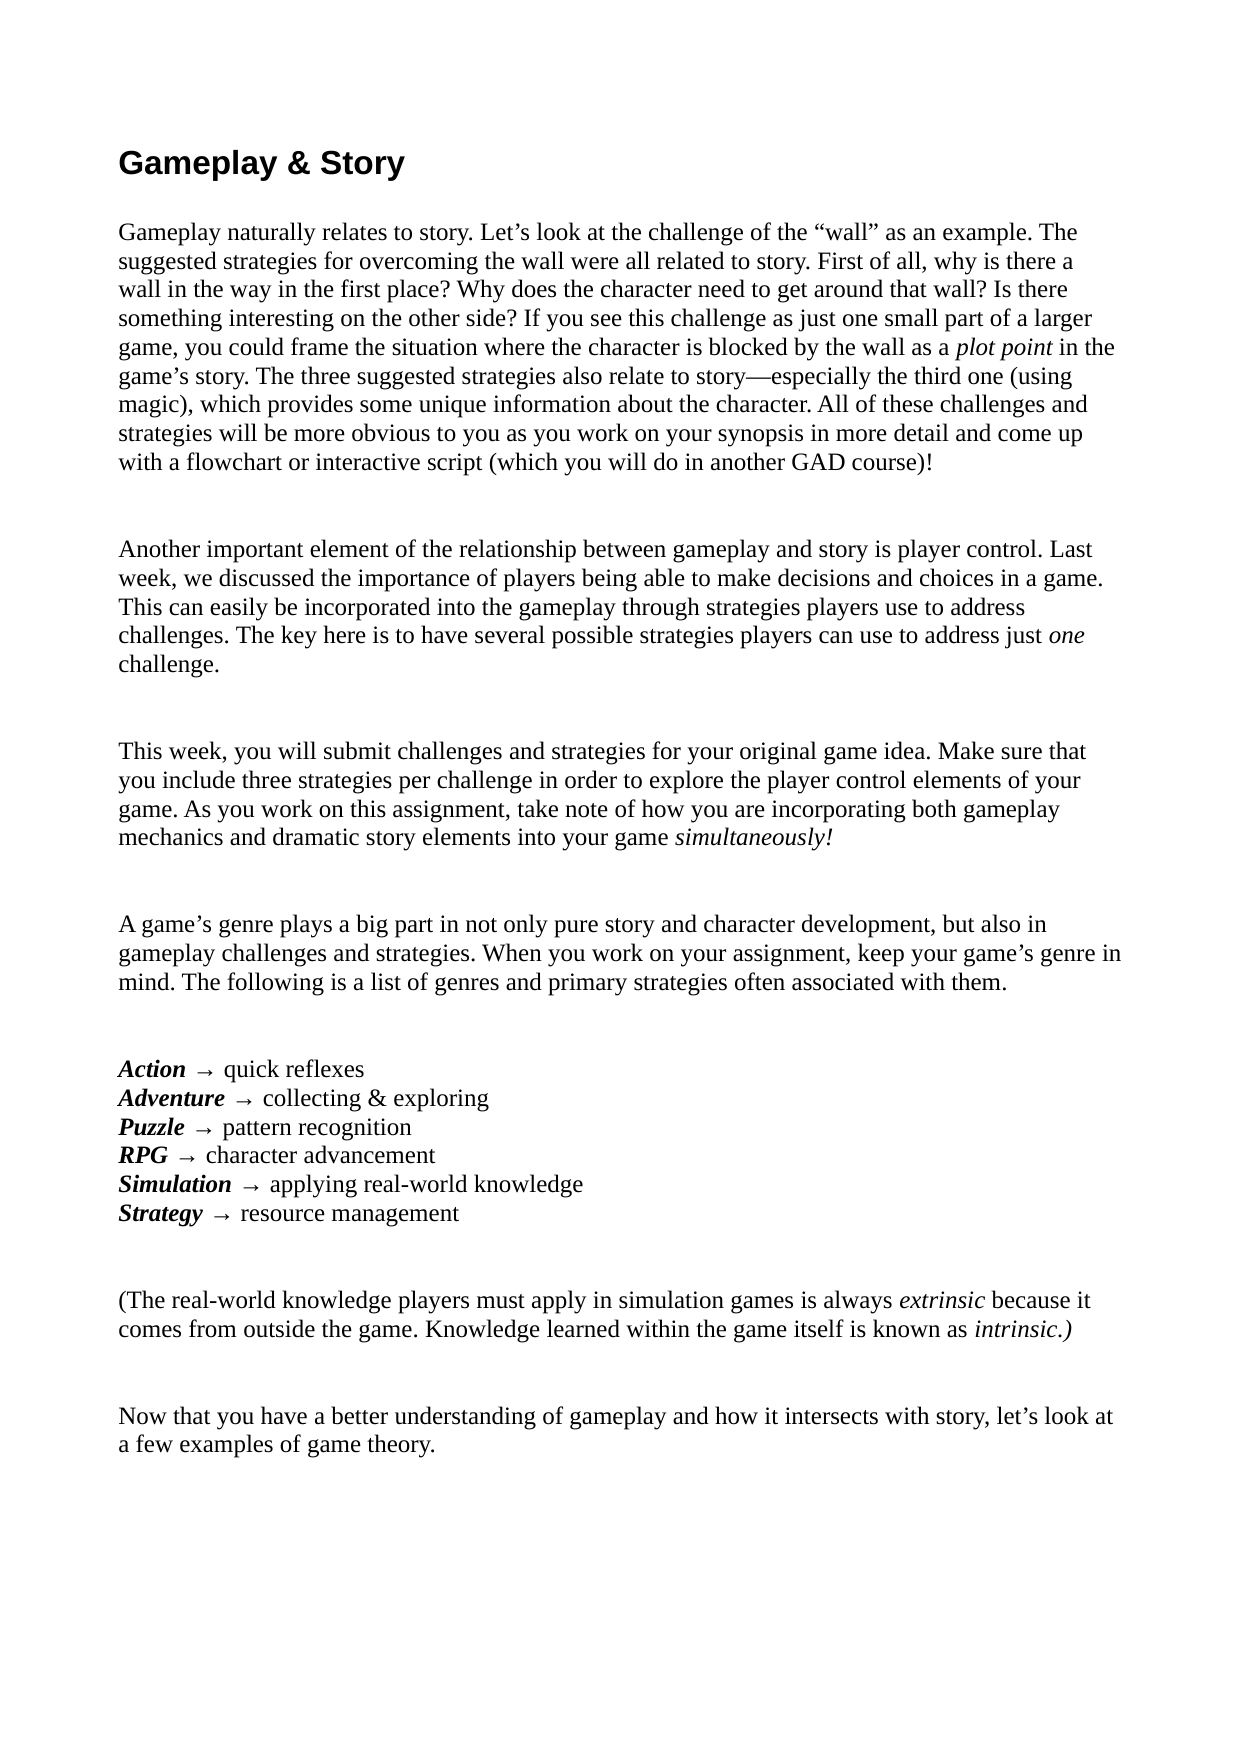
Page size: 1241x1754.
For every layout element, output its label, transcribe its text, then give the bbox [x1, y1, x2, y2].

text Another important element of the relationship between gameplay and story is player control. Last week, we discussed the importance of players being able to make decisions and choices in a game. This can easily be incorporated into the gameplay through strategies players use to address challenges. The key here is to have several possible strategies players can use to address just one challenge. [118, 534, 1122, 678]
text A game’s genre plays a big part in not only pure story and character development, but also in gameplay challenges and strategies. When you work on your assignment, keep your game’s genre in mind. The following is a list of genres and primary strategies often associated with them. [118, 909, 1122, 996]
text Now that you have a better understanding of gameplay and how it intersects with story, let’s look at a few examples of game theory. [118, 1401, 1122, 1458]
text Gameplay naturally relates to story. Let’s look at the challenge of the “wall” as an example. The suggested strategies for overcoming the wall were all related to story. First of all, why is there a wall in the way in the first place? Why does the character need to get around that wall? Is there something interesting on the other side? If you see this challenge as just one small part of a larger game, you could frame the situation where the character is blocked by the wall as a plot point in the game’s story. The three suggested strategies also relate to story—especially the third one (using magic), which provides some unique information about the character. All of these challenges and strategies will be more obvious to you as you work on your synopsis in more detail and come up with a flowchart or interactive script (which you will do in another GAD course)! [118, 217, 1122, 476]
subtitle Gameplay & Story [118, 143, 1122, 182]
text This week, you will submit challenges and strategies for your original game idea. Make sure that you include three strategies per challenge in order to explore the player control elements of your game. As you work on this assignment, take note of how you are incorporating both gameplay mechanics and dramatic story elements into your game simultaneously! [118, 736, 1122, 851]
text (The real-world knowledge players must apply in simulation games is always extrinsic because it comes from outside the game. Knowledge learned within the game itself is known as intrinsic.) [118, 1285, 1122, 1342]
text Action → quick reflexes Adventure → collecting & exploring Puzzle → pattern recognition RPG → character advancement Simulation → applying real-world knowledge Strategy → resource management [118, 1054, 1122, 1227]
